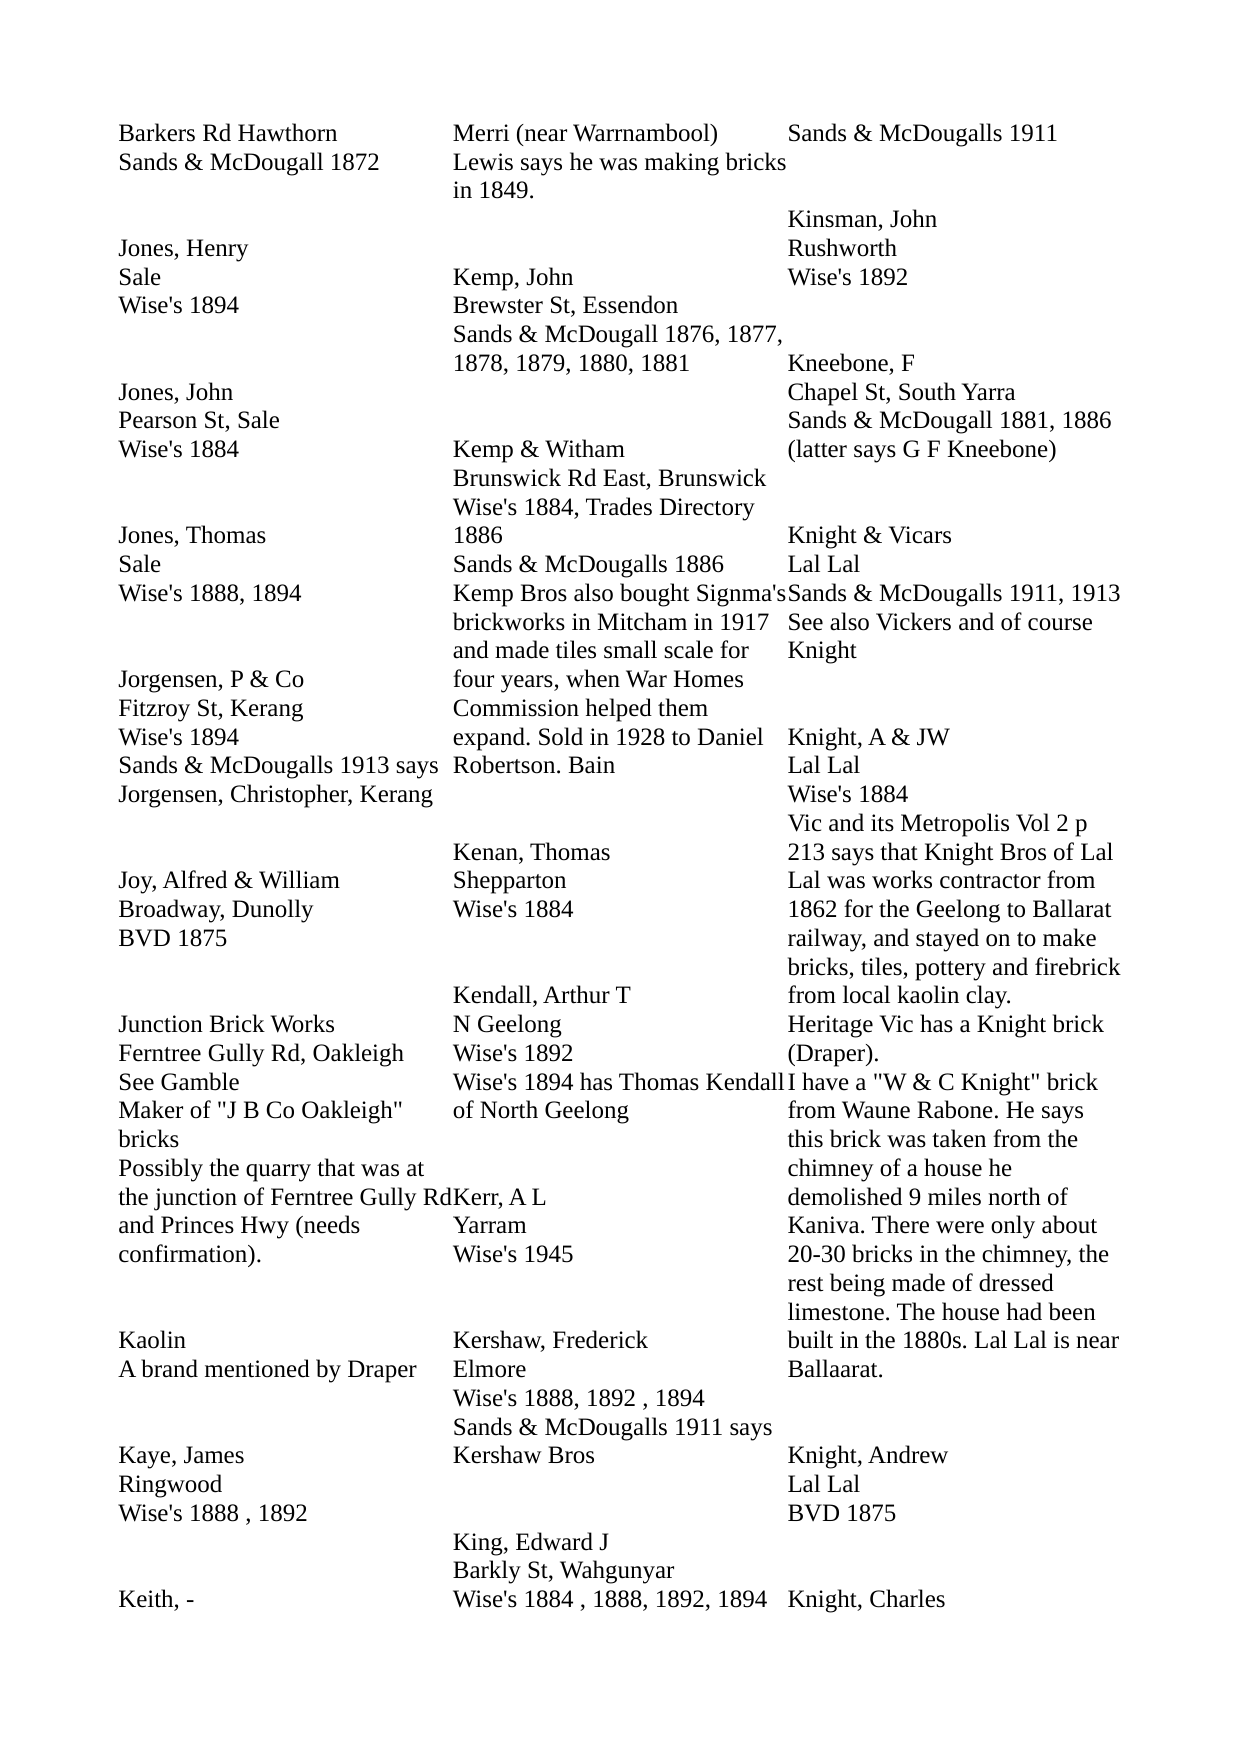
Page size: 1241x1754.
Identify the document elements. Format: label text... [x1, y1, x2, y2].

text Lal Lal [787, 1469, 1122, 1498]
text BVD 1875 [118, 923, 453, 952]
text Sands & McDougall 1876, 1877, 1878, 1879, 1880, 1881 [453, 319, 787, 377]
text Wise's 1884, Trades Directory 1886 [453, 492, 787, 549]
text Lal Lal [787, 549, 1122, 578]
text Wise's 1892 [453, 1038, 787, 1067]
text Wise's 1888 , 1892 [118, 1498, 453, 1527]
text Pearson St, Sale [118, 406, 453, 434]
text Kemp & Witham [453, 434, 787, 463]
text Kershaw, Frederick [453, 1326, 787, 1354]
text N Geelong [453, 1009, 787, 1038]
text Knight, Andrew [787, 1441, 1122, 1469]
text Wise's 1884 [453, 894, 787, 923]
text Shepparton [453, 866, 787, 894]
text Jones, Henry [118, 233, 453, 262]
text Wise's 1892 [787, 262, 1122, 291]
text Wise's 1894 [118, 722, 453, 751]
text Heritage Vic has a Knight brick (Draper). [787, 1009, 1122, 1067]
text Joy, Alfred & William [118, 866, 453, 894]
text Jones, John [118, 377, 453, 406]
text Jones, Thomas [118, 521, 453, 549]
text Kenan, Thomas [453, 837, 787, 866]
text Chapel St, South Yarra [787, 377, 1122, 406]
text Merri (near Warrnambool) [453, 118, 787, 147]
text Wise's 1884 , 1888, 1892, 1894 [453, 1584, 787, 1613]
text Kneebone, F [787, 348, 1122, 377]
text Broadway, Dunolly [118, 894, 453, 923]
text Kemp, John [453, 262, 787, 291]
text Sands & McDougalls 1911, 1913 [787, 578, 1122, 607]
text Jorgensen, P & Co [118, 664, 453, 693]
text I have a "W & C Knight" brick from Waune Rabone. He says this brick was taken from the chimney of a house he demolished 9 miles north of Kaniva. There were only about 20-30 bricks in the chimney, the rest being made of dressed limestone. The house had been built in the 1880s. Lal Lal is near Ballaarat. [787, 1067, 1122, 1383]
text Lewis says he was making bricks in 1849. [453, 147, 787, 204]
text Ringwood [118, 1469, 453, 1498]
text BVD 1875 [787, 1498, 1122, 1527]
text Fitzroy St, Kerang [118, 693, 453, 722]
text Barkly St, Wahgunyar [453, 1556, 787, 1584]
text Sands & McDougalls 1911 [787, 118, 1122, 147]
text Wise's 1888, 1892 , 1894 [453, 1383, 787, 1412]
text Brunswick Rd East, Brunswick [453, 463, 787, 492]
text Lal Lal [787, 751, 1122, 779]
text Wise's 1888, 1894 [118, 578, 453, 607]
text Sands & McDougalls 1911 says Kershaw Bros [453, 1412, 787, 1469]
text Sands & McDougall 1872 [118, 147, 453, 176]
text Wise's 1884 [118, 434, 453, 463]
text Elmore [453, 1354, 787, 1383]
text Kendall, Arthur T [453, 981, 787, 1009]
text Barkers Rd Hawthorn [118, 118, 453, 147]
text Vic and its Metropolis Vol 2 p 213 says that Knight Bros of Lal Lal was works contractor from 1862 for the Geelong to Ballarat railway, and stayed on to make bricks, tiles, pottery and firebrick from local kaolin clay. [787, 808, 1122, 1009]
text Kinsman, John [787, 204, 1122, 233]
text Maker of "J B Co Oakleigh" bricks [118, 1096, 453, 1153]
text Yarram [453, 1211, 787, 1239]
text Sands & McDougalls 1913 says Jorgensen, Christopher, Kerang [118, 751, 453, 808]
text Wise's 1884 [787, 779, 1122, 808]
text Knight, A & JW [787, 722, 1122, 751]
text See also Vickers and of course Knight [787, 607, 1122, 664]
text Wise's 1894 [118, 291, 453, 319]
text Kaye, James [118, 1441, 453, 1469]
text Ferntree Gully Rd, Oakleigh [118, 1038, 453, 1067]
text Brewster St, Essendon [453, 291, 787, 319]
text King, Edward J [453, 1527, 787, 1556]
text Possibly the quarry that was at the junction of Ferntree Gully Rd and Princes Hwy (needs confirmation). [118, 1153, 453, 1268]
text Knight & Vicars [787, 521, 1122, 549]
text Keith, - [118, 1584, 453, 1613]
text Kemp Bros also bought Signma's brickworks in Mitcham in 1917 and made tiles small scale for four years, when War Homes Commission helped them expand. Sold in 1928 to Daniel Robertson. Bain [453, 578, 787, 779]
text Sands & McDougalls 1886 [453, 549, 787, 578]
text Junction Brick Works [118, 1009, 453, 1038]
text Sale [118, 262, 453, 291]
text See Gamble [118, 1067, 453, 1096]
text Rushworth [787, 233, 1122, 262]
text Kaolin [118, 1326, 453, 1354]
text Kerr, A L [453, 1182, 787, 1211]
text Knight, Charles [787, 1584, 1122, 1613]
text A brand mentioned by Draper [118, 1354, 453, 1383]
text Sale [118, 549, 453, 578]
text Sands & McDougall 1881, 1886 (latter says G F Kneebone) [787, 406, 1122, 463]
text Wise's 1945 [453, 1239, 787, 1268]
text Wise's 1894 has Thomas Kendall of North Geelong [453, 1067, 787, 1124]
